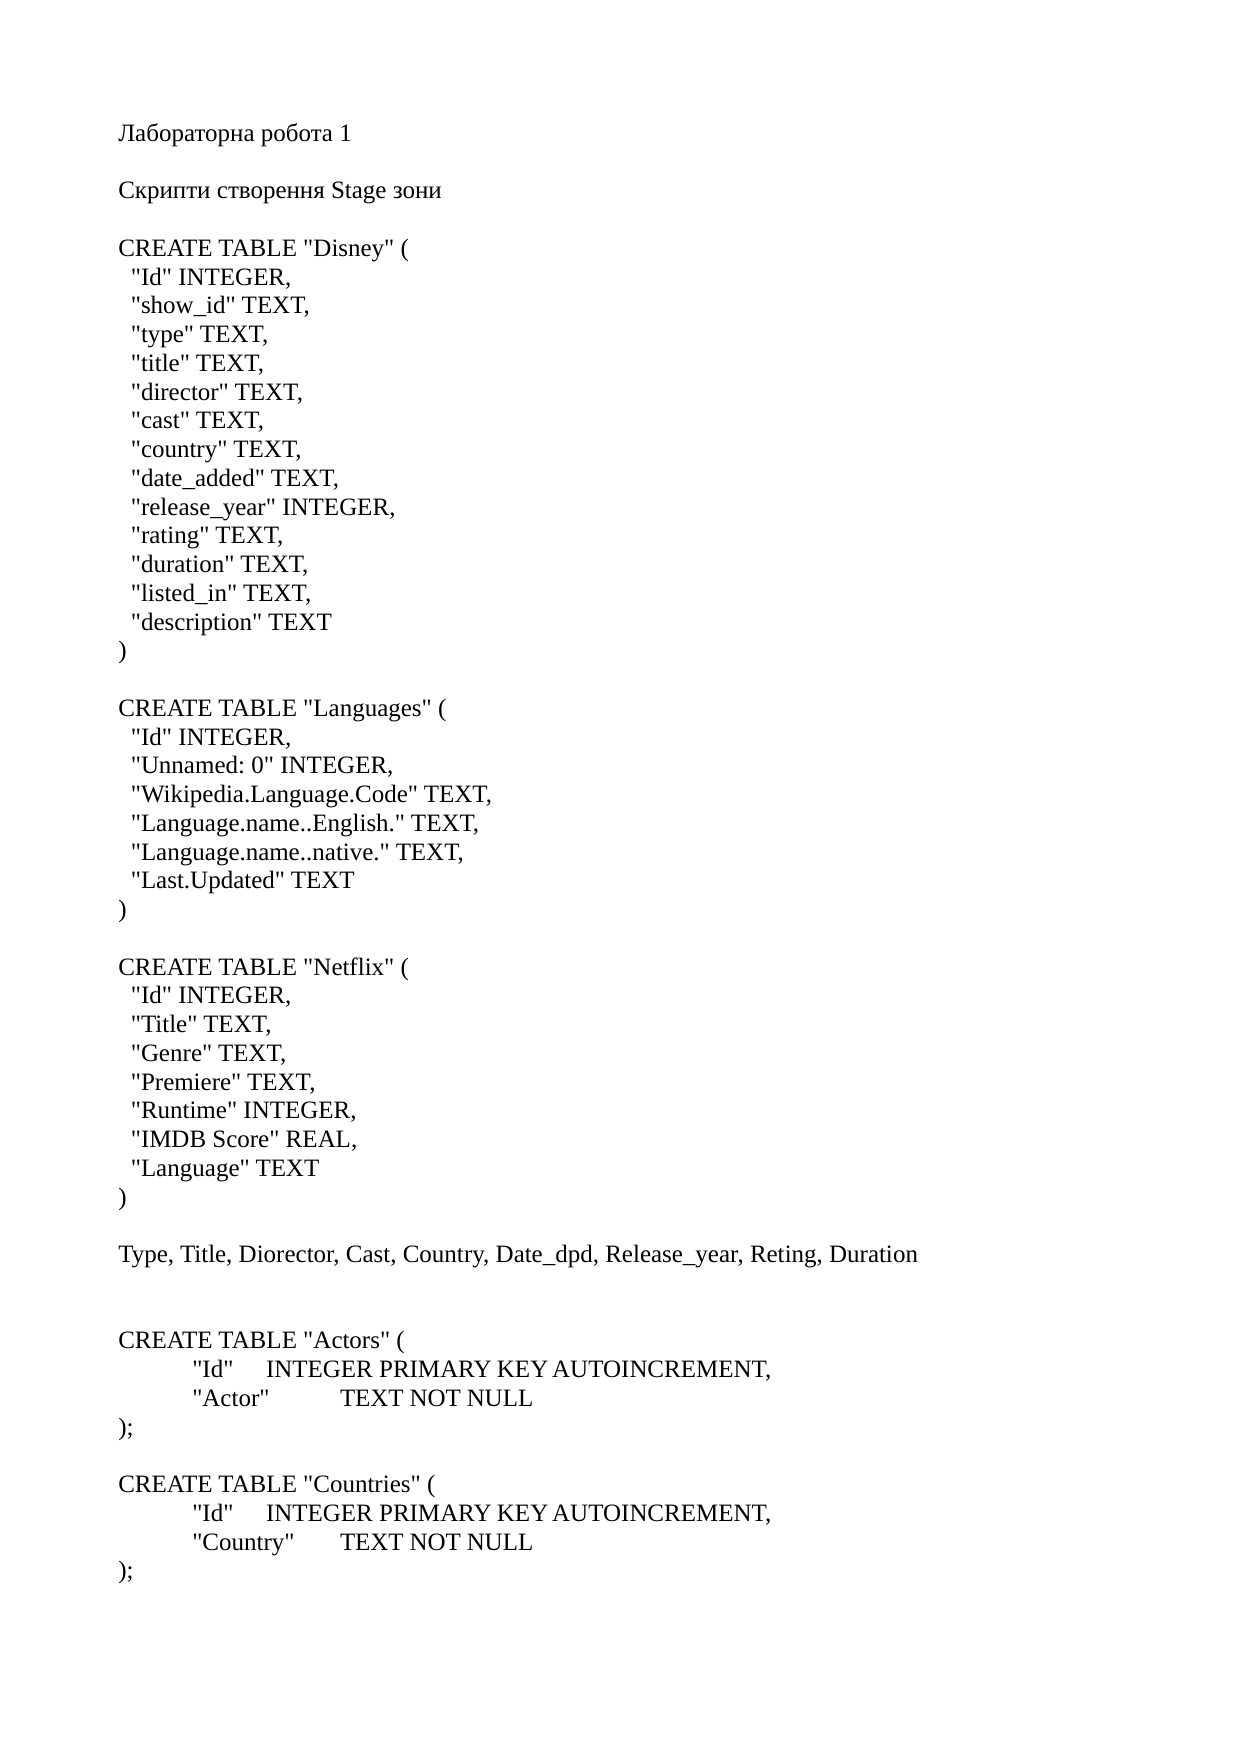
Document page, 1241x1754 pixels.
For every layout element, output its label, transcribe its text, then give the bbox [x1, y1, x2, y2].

text "Genre" TEXT, [118, 1038, 1122, 1067]
text ) [118, 1182, 1122, 1211]
text ) [118, 636, 1122, 664]
text "duration" TEXT, [118, 549, 1122, 578]
text CREATE TABLE "Disney" ( [118, 204, 1122, 262]
text "director" TEXT, [118, 377, 1122, 406]
text "cast" TEXT, [118, 406, 1122, 434]
text Type, Title, Diorector, Cast, Country, Date_dpd, Release_year, Reting, Duration [118, 1239, 1122, 1268]
text "description" TEXT [118, 607, 1122, 636]
text "Id" INTEGER, [118, 262, 1122, 291]
text "Id" INTEGER PRIMARY KEY AUTOINCREMENT, [118, 1354, 1122, 1383]
text ); [118, 1412, 1122, 1441]
text CREATE TABLE "Countries" ( [118, 1469, 1122, 1498]
text "Language" TEXT [118, 1153, 1122, 1182]
text "country" TEXT, [118, 434, 1122, 463]
text "Language.name..English." TEXT, [118, 808, 1122, 837]
text "listed_in" TEXT, [118, 578, 1122, 607]
text "Title" TEXT, [118, 1009, 1122, 1038]
text "Runtime" INTEGER, [118, 1096, 1122, 1124]
text "Language.name..native." TEXT, [118, 837, 1122, 866]
text "Id" INTEGER, [118, 722, 1122, 751]
text "Unnamed: 0" INTEGER, [118, 751, 1122, 779]
text ) [118, 894, 1122, 923]
text "Actor" TEXT NOT NULL [118, 1383, 1122, 1412]
text "show_id" TEXT, [118, 291, 1122, 319]
text ); [118, 1556, 1122, 1584]
text "type" TEXT, [118, 319, 1122, 348]
text "Wikipedia.Language.Code" TEXT, [118, 779, 1122, 808]
text CREATE TABLE "Netflix" ( [118, 952, 1122, 981]
text "Country" TEXT NOT NULL [118, 1527, 1122, 1556]
text CREATE TABLE "Actors" ( [118, 1297, 1122, 1354]
text Лабораторна робота 1 Скрипти створення Stage зони [118, 118, 1122, 204]
text "release_year" INTEGER, [118, 492, 1122, 521]
text CREATE TABLE "Languages" ( [118, 693, 1122, 722]
text "Id" INTEGER PRIMARY KEY AUTOINCREMENT, [118, 1498, 1122, 1527]
text "Last.Updated" TEXT [118, 866, 1122, 894]
text "Id" INTEGER, [118, 981, 1122, 1009]
text "rating" TEXT, [118, 521, 1122, 549]
text "title" TEXT, [118, 348, 1122, 377]
text "Premiere" TEXT, [118, 1067, 1122, 1096]
text "date_added" TEXT, [118, 463, 1122, 492]
text "IMDB Score" REAL, [118, 1124, 1122, 1153]
